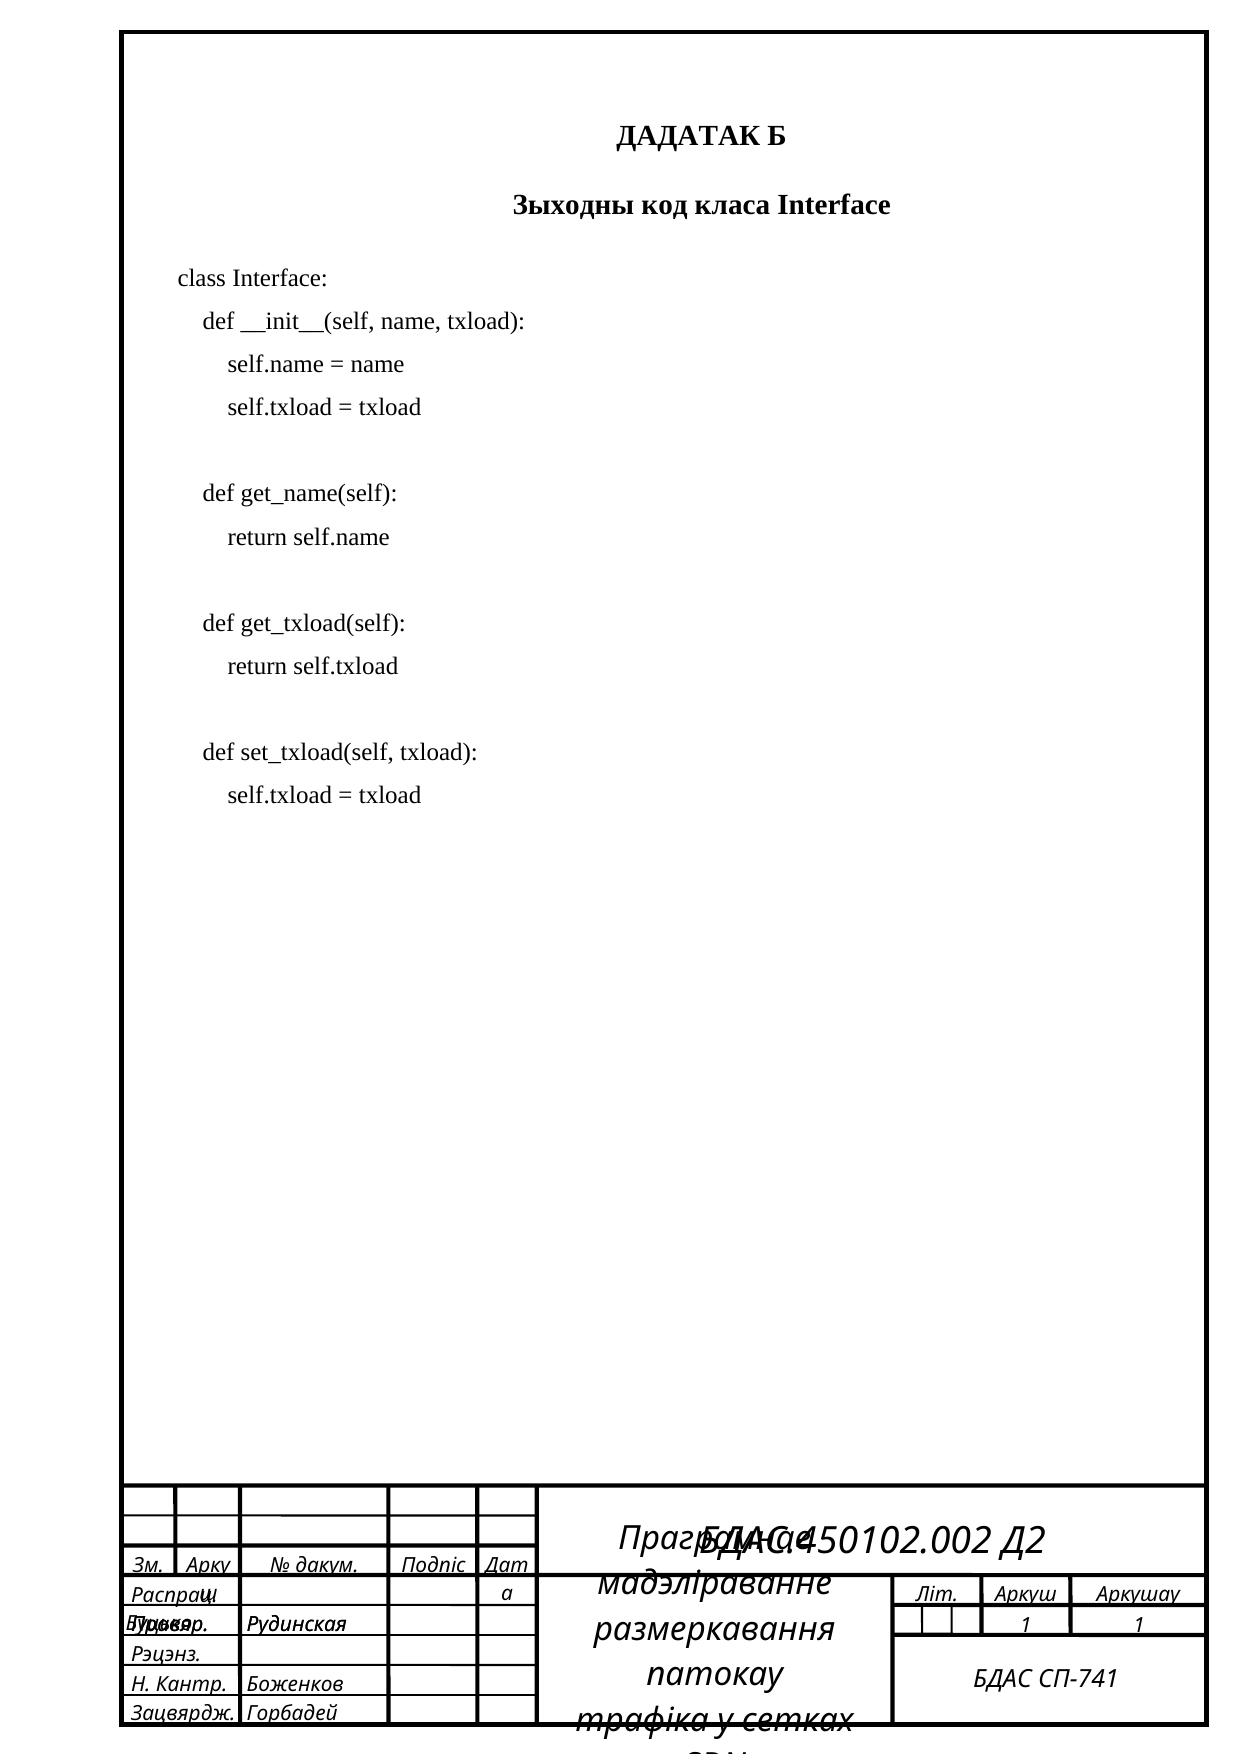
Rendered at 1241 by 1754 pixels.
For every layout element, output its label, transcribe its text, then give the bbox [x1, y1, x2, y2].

text def __init__(self, name, txload): [177, 306, 1152, 335]
text def set_txload(self, txload): [177, 737, 1152, 766]
text return self.name [177, 522, 1152, 550]
subtitle ДАДАТАК Б [177, 118, 1152, 152]
text return self.txload [177, 651, 1152, 680]
text def get_name(self): [177, 478, 1152, 507]
text def get_txload(self): [177, 608, 1152, 637]
text class Interface: [177, 263, 1152, 292]
text self.name = name [177, 349, 1152, 378]
subtitle Зыходны код класа Interface [177, 187, 1152, 221]
text self.txload = txload [177, 780, 1152, 809]
text self.txload = txload [177, 392, 1152, 421]
